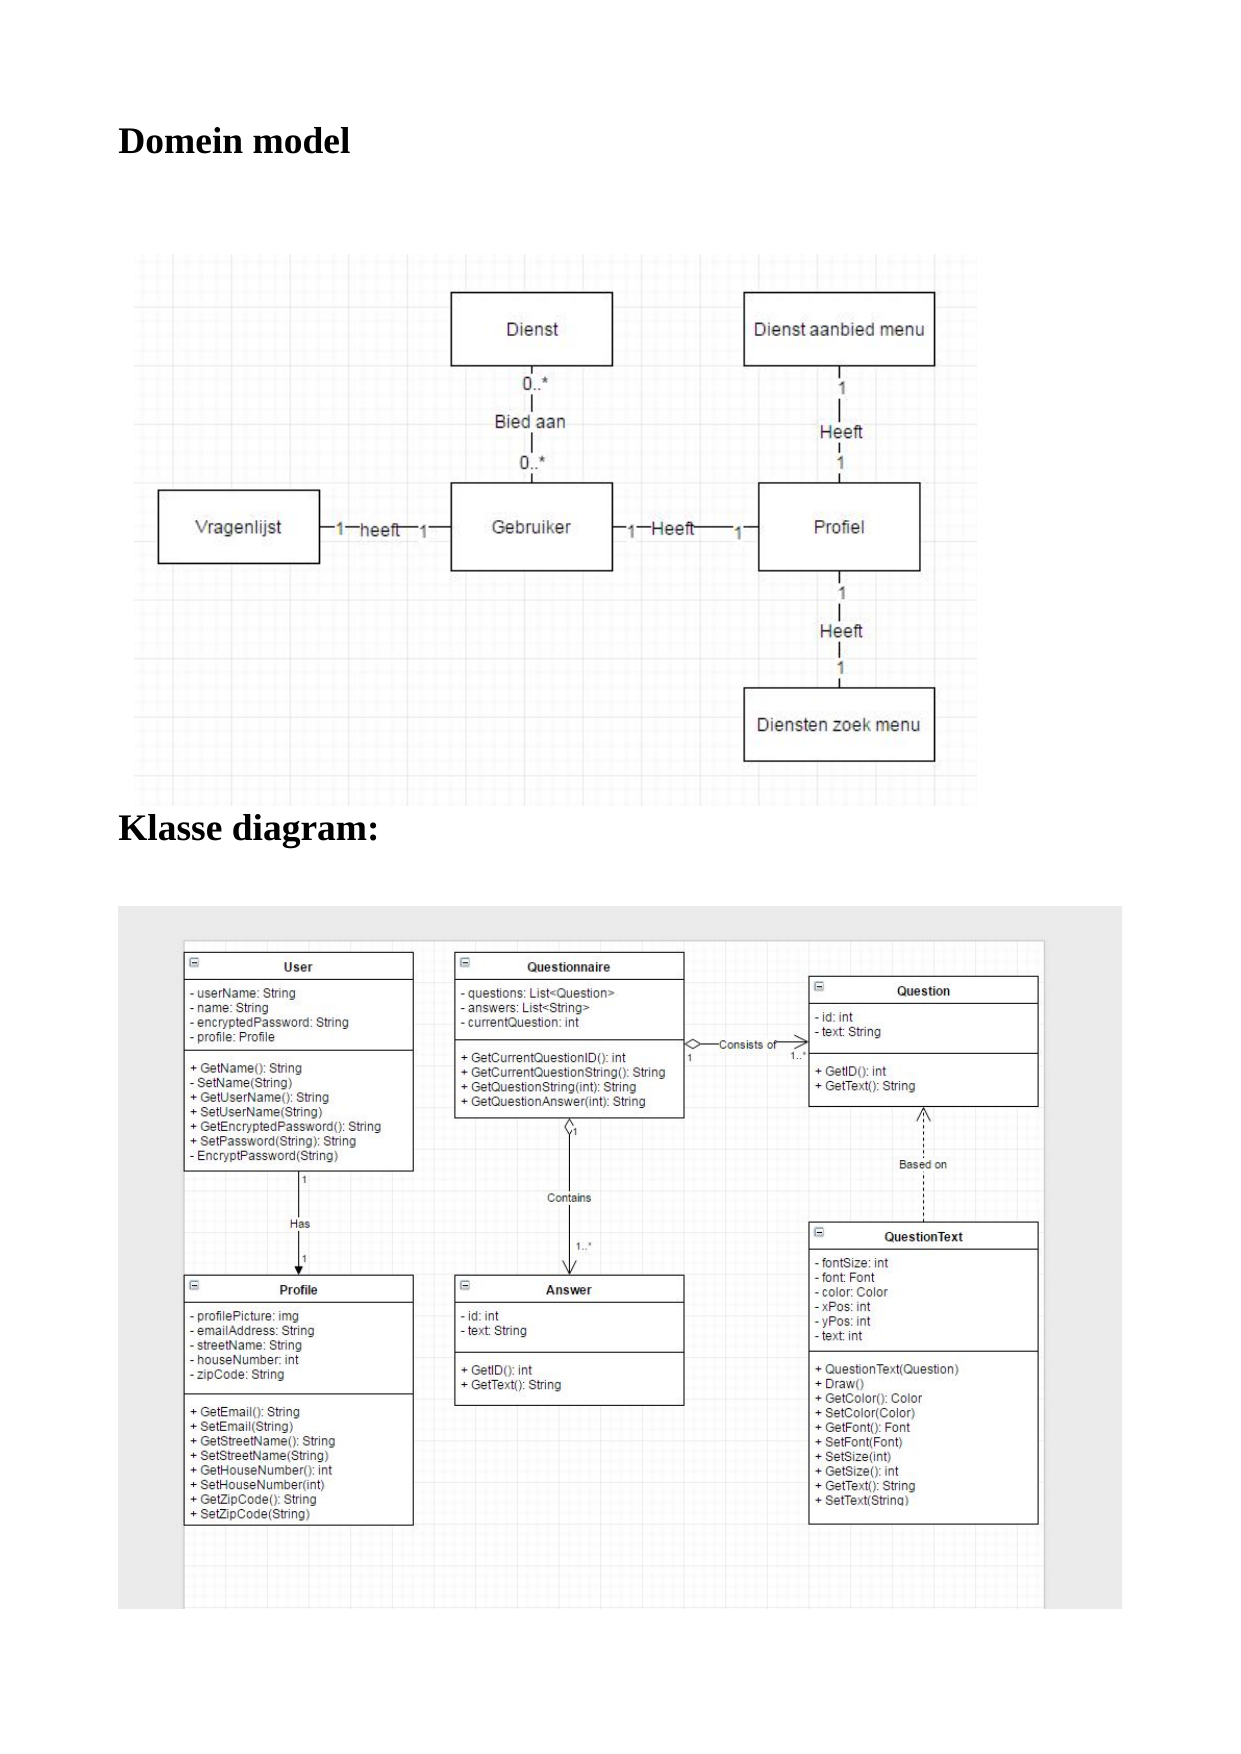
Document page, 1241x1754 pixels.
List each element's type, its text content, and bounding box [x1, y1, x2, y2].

text Klasse diagram: [118, 247, 1122, 849]
picture [133, 254, 978, 806]
picture [118, 906, 1123, 1609]
text Domein model [118, 118, 1122, 161]
